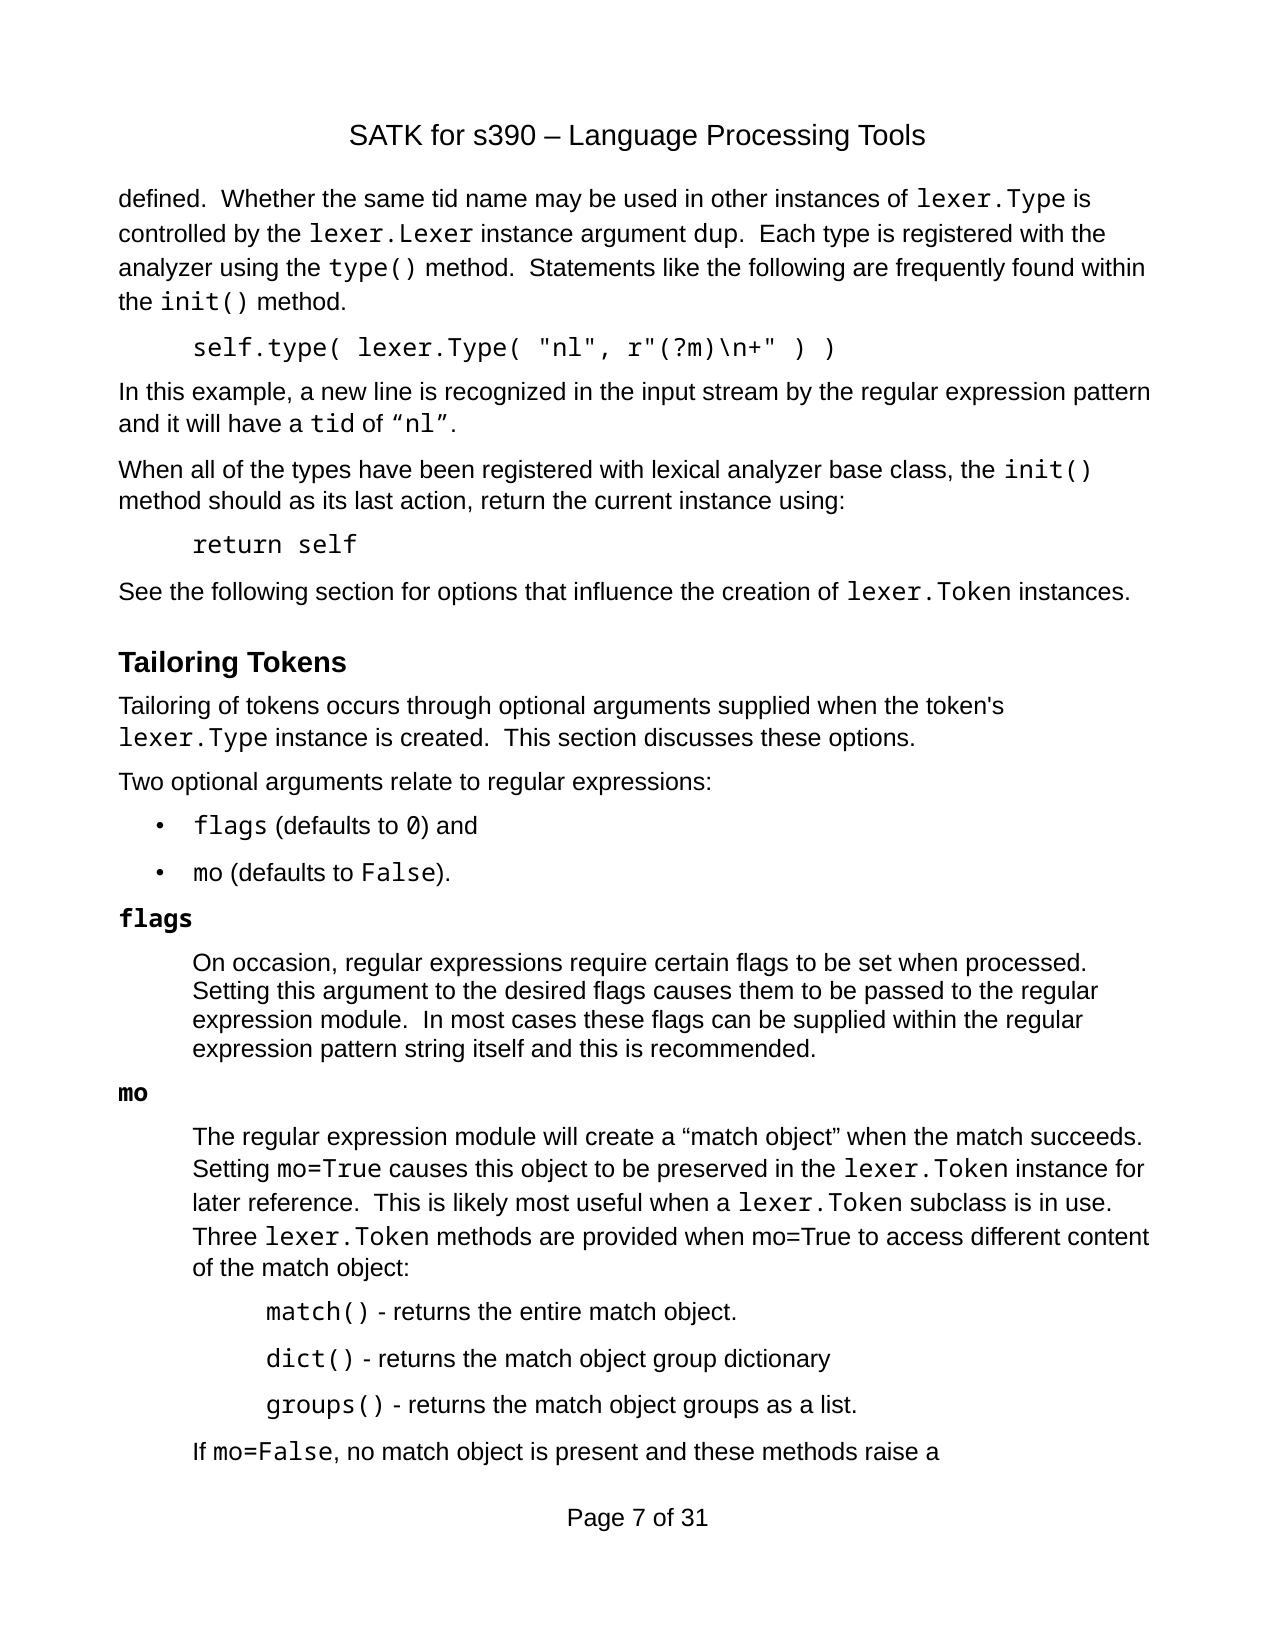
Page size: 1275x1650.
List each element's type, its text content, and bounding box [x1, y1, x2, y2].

text Tailoring of tokens occurs through optional arguments supplied when the token's lexer.Type instance is created. This section discusses these options. [118, 691, 1157, 754]
text If mo=False, no match object is present and these methods raise a [192, 1433, 1157, 1467]
text When all of the types have been registered with lexical analyzer base class, the init() method should as its last action, return the current instance using: [118, 452, 1157, 514]
text defined. Whether the same tid name may be used in other instances of lexer.Type is controlled by the lexer.Lexer instance argument dup. Each type is registered with the analyzer using the type() method. Statements like the following are frequently found within the init() method. [118, 181, 1157, 317]
text In this example, a new line is recognized in the input stream by the regular expression pattern and it will have a tid of “nl”. [118, 376, 1157, 439]
text On occasion, regular expressions require certain flags to be set when processed. Setting this argument to the desired flags causes them to be passed to the regular expression module. In most cases these flags can be supplied within the regular expression pattern string itself and this is recommended. [192, 947, 1157, 1062]
text return self [192, 527, 1157, 561]
text mo [118, 1075, 1157, 1109]
text match() - returns the entire match object. [266, 1294, 1157, 1328]
text self.type( lexer.Type( "nl", r"(?m)\n+" ) ) [192, 330, 1157, 364]
list flags (defaults to 0) and [156, 808, 1157, 842]
text dict() - returns the match object group dictionary [266, 1340, 1157, 1374]
text Two optional arguments relate to regular expressions: [118, 767, 1157, 795]
list mo (defaults to False). [156, 854, 1157, 888]
text flags [118, 901, 1157, 935]
text See the following section for options that influence the creation of lexer.Token instances. [118, 574, 1157, 608]
subtitle Tailoring Tokens [118, 645, 1157, 679]
text groups() - returns the match object groups as a list. [266, 1387, 1157, 1421]
text The regular expression module will create a “match object” when the match succeeds. Setting mo=True causes this object to be preserved in the lexer.Token instance for later reference. This is likely most useful when a lexer.Token subclass is in use. Three lexer.Token methods are provided when mo=True to access different content of the match object: [192, 1122, 1157, 1281]
